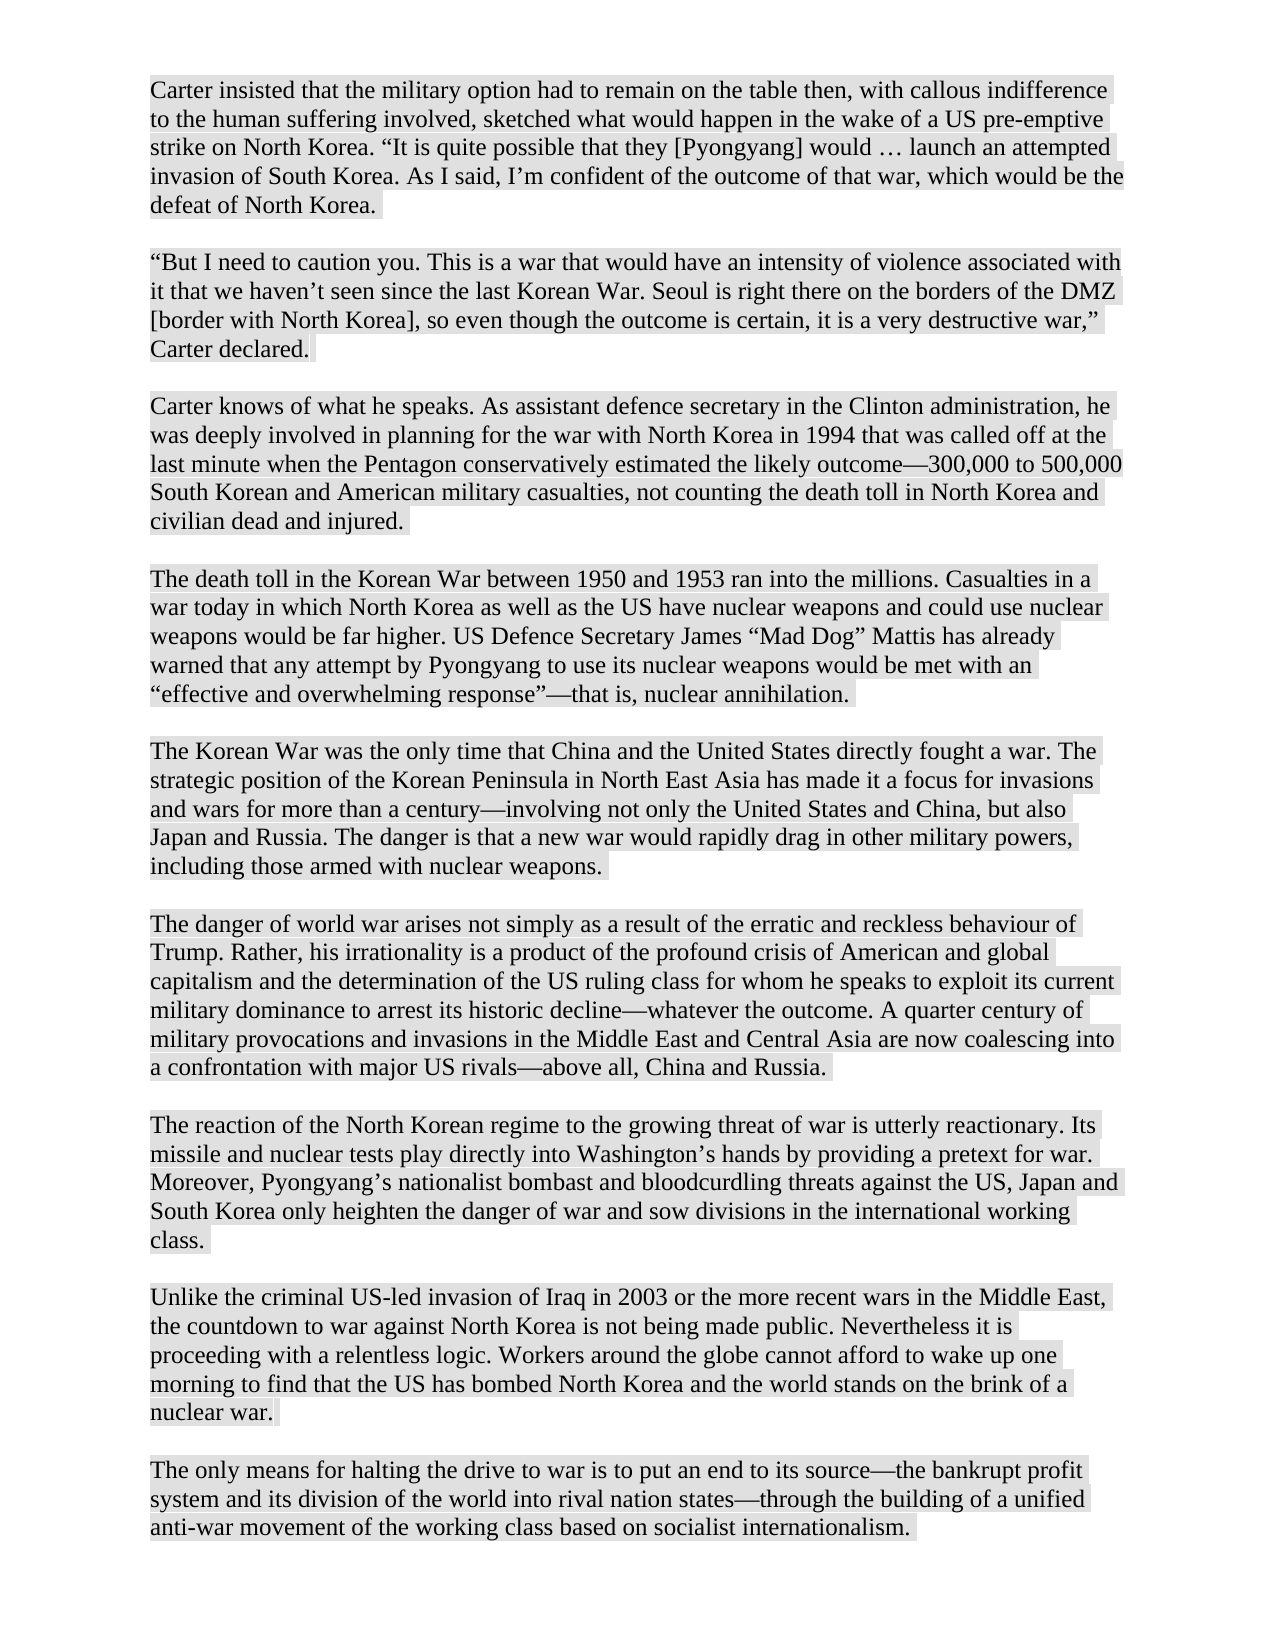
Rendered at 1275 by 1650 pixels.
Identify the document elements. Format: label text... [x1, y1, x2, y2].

text wsws 這文章是早在習川會之前所寫，那時仍一片歌舞昇平，但作者已經精準掌握到事情的可能發展，亦即川普有可能用盡各種手段對北韓發動戰爭。 那時候美國甚至都還沒攻擊敘利亞，但這文章已清楚提到，川普式的戰爭作風不但會先動手，而且無預警。作者引用了川普一段公開談話，川普說他自己跟過去所有美國總統都不一樣，他才不會跟大家說他將會攻擊何處或何時發動攻擊。川普說他不知道過去的美國總統發動戰爭幹嘛還事先預告，他覺得沒有理由這麼做。 作者提出警告，川普一意孤行想對北韓發動戰爭，結局不但會對南北韓人民產生毀滅性的後果，而且將會把中俄日等國捲入烽火。 作者提到歐巴馬時代的國防部長Ashton Carter，此人向來主張對北韓動武；他說，他對於戰爭的結果毫無懸念，北韓必然會被打敗，但他說，他同時也得提醒各位，這場戰爭將會是韓戰以來最為慘烈的一場戰爭，特別是對於南韓的傷害，將是毀滅性的。Ashton Carter 在柯林頓時代擔任國防部副長時 (1994年)，曾經深深參與了對北韓作戰計畫的擬定，該計畫後來暫時作罷，因為評估光是美軍及韓國人就會有30萬至50萬人死亡，更不用說被摧毀的北韓將有更多人命的傷亡。 作者說，1950年至1953年的韓戰，導致數百萬人死亡，而那也是歷史上唯一一次中美之間的戰爭。作者說，韓戰若再度爆發，將很可能引爆核戰。川普任命的國防部長 James Mattis, 是個好戰份子，外號 “Mad Dog” (瘋狗)，揚言北韓若膽敢使用核武器，將會面臨 "nuclear annihilation" (核毀滅) 的後果。 作者認為，世界大戰似乎難以避免，但這並非僅僅因為川普個人的非理性與盲動，根本原因更是在於美國本身以及全球資本主義所面臨的深層危機，美國企圖以其至今依然稱霸世界的武力來扭轉其勢將衰敗的歷史宿命。與過去不同的是，美國四分之一個世紀以來，在中東和中亞四處發動侵略戰爭的後果是，它終將面臨對手，也就是中國和俄國。 至於平壤當局的武力叫陣，作者認為，事實上只是剛好正中美國之下懷，提供美國一個絕佳的藉口，藉以發動戰爭。作者說，跟2003年美國侵略伊拉克以及隨後各場由美國發動的戰爭不同的是，過去的幾次戰爭都相當高調，但是，這回美國對北韓所企圖發動的戰爭計畫卻偷偷進行，而且相當無情而殘酷。作者說，世人將付不起這個代價，很可能有一天，當我們一早醒來，居然發現美國攻擊了北韓，而世界就懸掛在核毀滅的邊緣。 陳真 2017. 04. 13. ======================== Trump threatens China with war on North Korea 4 April 2017 WSWS Ahead of his meeting this week with Chinese President Xi Jinping, President Trump issued a blunt, menacing warning to Beijing to force North Korea to abandon its nuclear and missile programs … or else. Speaking to the Financial Times, he declared: “If China is not going to solve North Korea, we will. That is all that I am telling you.” Trump outlined the ultimatum that he intends to deliver to Xi: “China has great influence over North Korea. And China will either decide to help us with North Korea, or they won’t. And if they do that will be very good for China, and if they don’t it won’t be good for anyone.” Trump’s threats have only one meaning: if the Chinese government is not prepared to economically cripple or oust the Pyongyang regime, the US is prepared to use every means at its disposal, including its massive military might, against North Korea. As US Secretary of State Rex Tillerson emphasised during his trip to Asia last month, all options, including war with North Korea, are on the table. Whatever measures the US might initially take, Trump made absolutely clear that he was prepared to attack North Korea and could do so with no notice. “I am not the United States of the past where we tell you where we are going to hit in the Middle East,” he told the newspaper. “Where they say … ‘We will be attacking Mosul in four months.’ … Why are they talking? There is no reason to talk.” Behind closed doors, the Trump administration has been preparing for a war with North Korea that will not only be catastrophic for the Korean people on the divided peninsula but could drag in other major powers, including China, Russia and Japan. The White House has just completed a review of US policy towards North Korea ahead of Xi’s meeting with Trump. While the options reportedly include heavy sanctions not only against North Korea but also Chinese firms doing business with Pyongyang, the Trump administration would not stop there. During his recent trip, Tillerson declared that the Obama administration’s policy of incrementally increased sanctions—dubbed “strategic patience”—had failed. He also ruled out any immediate negotiations with Pyongyang. All of the remaining options—cyber warfare, provocations and covert operations to destabilise the North Korean regime and military action of various forms—threaten to rapidly plunge the region into war. The Financial Times asked Trump: “Do you think you can solve it [North Korea] without China’s help?” His utter recklessness is summed up in his one word reply: “Totally.” Asked the same question again, he responded: “I don’t have to say any more. Totally.” The incalculable consequences of war on the Korean Peninsula were summed up by Obama’s defence secretary, Ashton Carter, who has long been a supporter of military strikes on North Korea. Speaking to ABC News on Sunday, Carter declared that he was not optimistic about pressuring China to take action against North Korea. Carter insisted that the military option had to remain on the table then, with callous indifference to the human suffering involved, sketched what would happen in the wake of a US pre-emptive strike on North Korea. “It is quite possible that they [Pyongyang] would … launch an attempted invasion of South Korea. As I said, I’m confident of the outcome of that war, which would be the defeat of North Korea. “But I need to caution you. This is a war that would have an intensity of violence associated with it that we haven’t seen since the last Korean War. Seoul is right there on the borders of the DMZ [border with North Korea], so even though the outcome is certain, it is a very destructive war,” Carter declared. Carter knows of what he speaks. As assistant defence secretary in the Clinton administration, he was deeply involved in planning for the war with North Korea in 1994 that was called off at the last minute when the Pentagon conservatively estimated the likely outcome—300,000 to 500,000 South Korean and American military casualties, not counting the death toll in North Korea and civilian dead and injured. The death toll in the Korean War between 1950 and 1953 ran into the millions. Casualties in a war today in which North Korea as well as the US have nuclear weapons and could use nuclear weapons would be far higher. US Defence Secretary James “Mad Dog” Mattis has already warned that any attempt by Pyongyang to use its nuclear weapons would be met with an “effective and overwhelming response”—that is, nuclear annihilation. The Korean War was the only time that China and the United States directly fought a war. The strategic position of the Korean Peninsula in North East Asia has made it a focus for invasions and wars for more than a century—involving not only the United States and China, but also Japan and Russia. The danger is that a new war would rapidly drag in other military powers, including those armed with nuclear weapons. The danger of world war arises not simply as a result of the erratic and reckless behaviour of Trump. Rather, his irrationality is a product of the profound crisis of American and global capitalism and the determination of the US ruling class for whom he speaks to exploit its current military dominance to arrest its historic decline—whatever the outcome. A quarter century of military provocations and invasions in the Middle East and Central Asia are now coalescing into a confrontation with major US rivals—above all, China and Russia. The reaction of the North Korean regime to the growing threat of war is utterly reactionary. Its missile and nuclear tests play directly into Washington’s hands by providing a pretext for war. Moreover, Pyongyang’s nationalist bombast and bloodcurdling threats against the US, Japan and South Korea only heighten the danger of war and sow divisions in the international working class. Unlike the criminal US-led invasion of Iraq in 2003 or the more recent wars in the Middle East, the countdown to war against North Korea is not being made public. Nevertheless it is proceeding with a relentless logic. Workers around the globe cannot afford to wake up one morning to find that the US has bombed North Korea and the world stands on the brink of a nuclear war. The only means for halting the drive to war is to put an end to its source—the bankrupt profit system and its division of the world into rival nation states—through the building of a unified anti-war movement of the working class based on socialist internationalism. Peter Symonds [150, 75, 1125, 1570]
